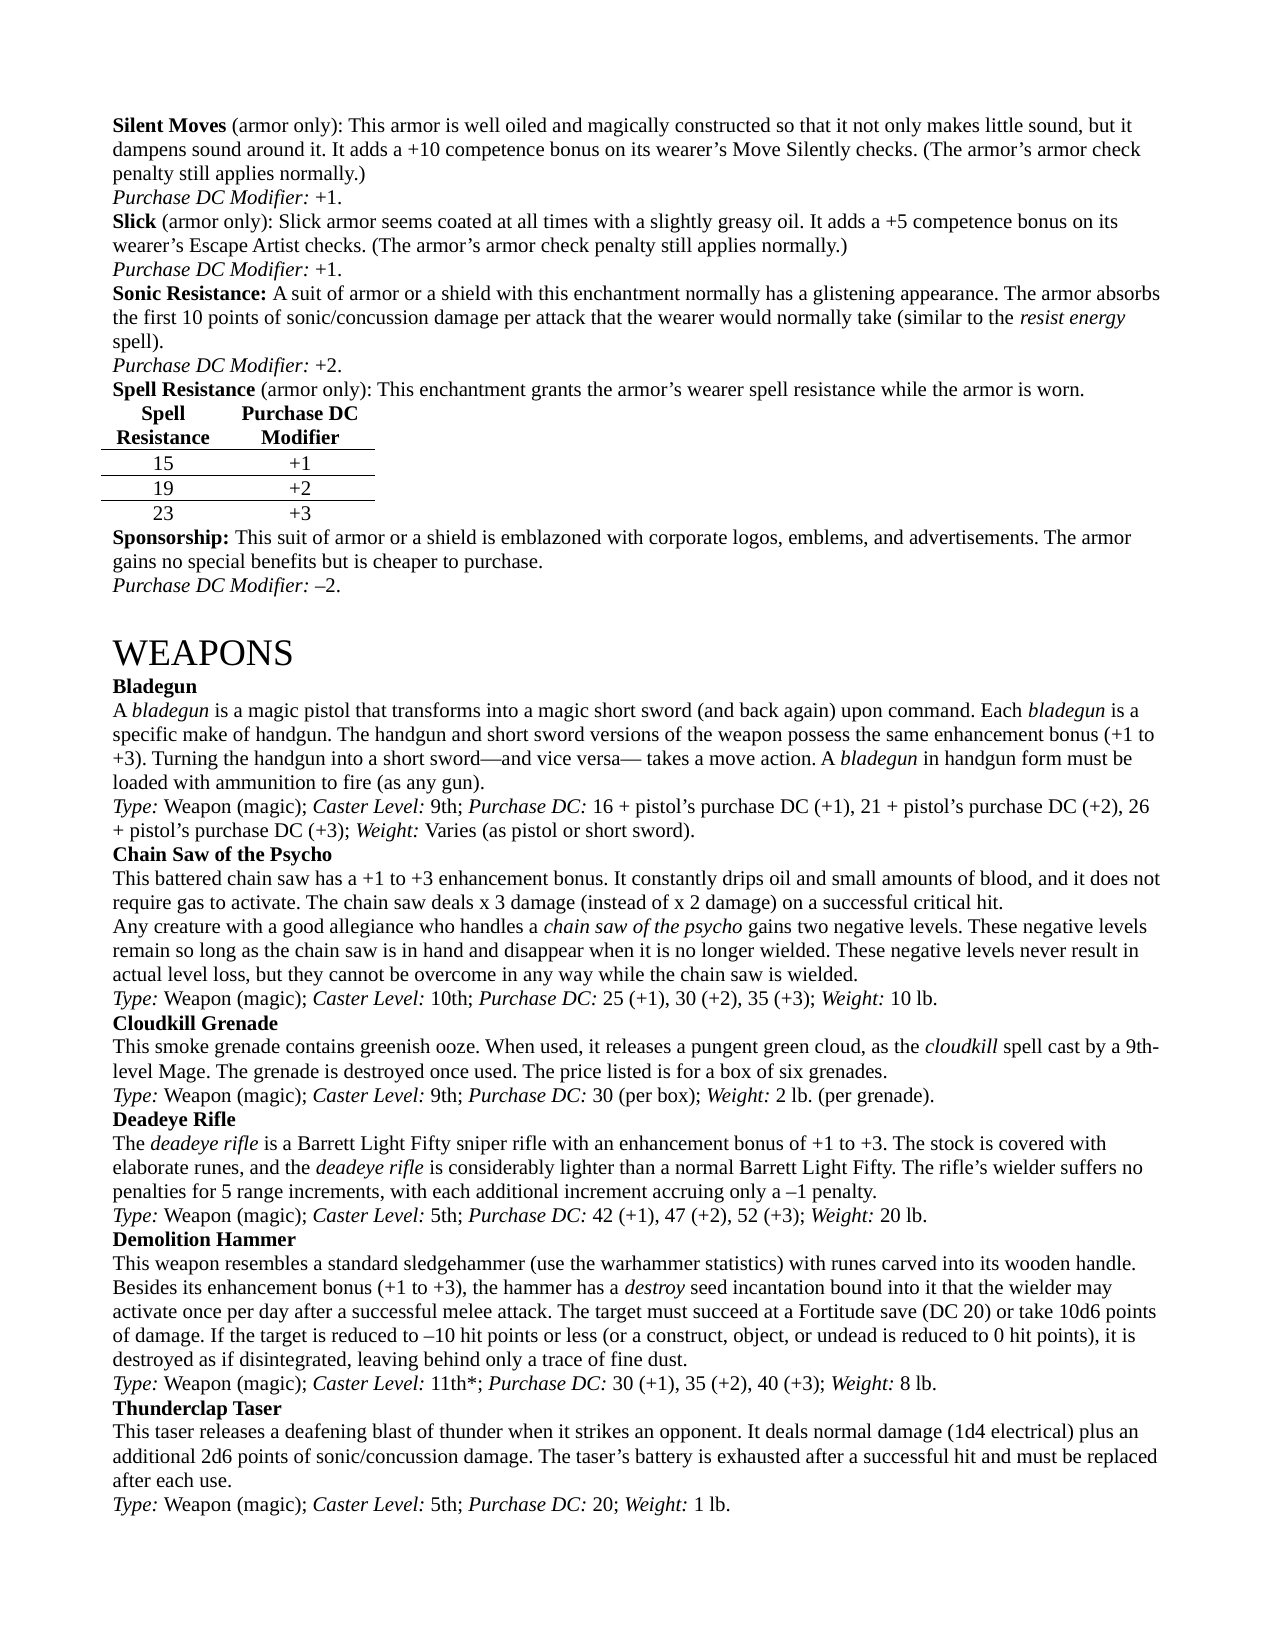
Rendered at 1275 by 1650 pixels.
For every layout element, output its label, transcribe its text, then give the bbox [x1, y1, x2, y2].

table_cell 23 [101, 501, 225, 525]
text Type: Weapon (magic); Caster Level: 9th; Purchase DC: 30 (per box); Weight: 2 lb. (per grenade). [112, 1083, 1162, 1107]
text Type: Weapon (magic); Caster Level: 9th; Purchase DC: 16 + pistol’s purchase DC (+1), 21 + pistol’s purchase DC (+2), 26 + pistol’s purchase DC (+3); Weight: Varies (as pistol or short sword). [112, 794, 1162, 842]
table_header Purchase DC Modifier [225, 401, 375, 449]
text A bladegun is a magic pistol that transforms into a magic short sword (and back again) upon command. Each bladegun is a specific make of handgun. The handgun and short sword versions of the weapon possess the same enhancement bonus (+1 to +3). Turning the handgun into a short sword—and vice versa— takes a move action. A bladegun in handgun form must be loaded with ammunition to fire (as any gun). [112, 698, 1162, 794]
text Purchase DC Modifier: +2. [112, 353, 1162, 377]
text Thunderclap Taser [112, 1395, 1162, 1419]
text Cloudkill Grenade [112, 1010, 1162, 1034]
text Any creature with a good allegiance who handles a chain saw of the psycho gains two negative levels. These negative levels remain so long as the chain saw is in hand and disappear when it is no longer wielded. These negative levels never result in actual level loss, but they cannot be overcome in any way while the chain saw is wielded. [112, 914, 1162, 986]
text Type: Weapon (magic); Caster Level: 5th; Purchase DC: 20; Weight: 1 lb. [112, 1492, 1162, 1516]
subtitle WEAPONS [112, 630, 1162, 673]
text Type: Weapon (magic); Caster Level: 10th; Purchase DC: 25 (+1), 30 (+2), 35 (+3); Weight: 10 lb. [112, 986, 1162, 1010]
text Spell Resistance (armor only): This enchantment grants the armor’s wearer spell resistance while the armor is worn. [112, 377, 1162, 401]
table_cell +2 [225, 476, 375, 499]
text The deadeye rifle is a Barrett Light Fifty sniper rifle with an enhancement bonus of +1 to +3. The stock is covered with elaborate runes, and the deadeye rifle is considerably lighter than a normal Barrett Light Fifty. The rifle’s wielder suffers no penalties for 5 range increments, with each additional increment accruing only a –1 penalty. [112, 1131, 1162, 1203]
text This taser releases a deafening blast of thunder when it strikes an opponent. It deals normal damage (1d4 electrical) plus an additional 2d6 points of sonic/concussion damage. The taser’s battery is exhausted after a successful hit and must be replaced after each use. [112, 1419, 1162, 1492]
text Slick (armor only): Slick armor seems coated at all times with a slightly greasy oil. It adds a +5 competence bonus on its wearer’s Escape Artist checks. (The armor’s armor check penalty still applies normally.) [112, 209, 1162, 257]
text This weapon resembles a standard sledgehammer (use the warhammer statistics) with runes carved into its wooden handle. Besides its enhancement bonus (+1 to +3), the hammer has a destroy seed incantation bound into it that the wielder may activate once per day after a successful melee attack. The target must succeed at a Fortitude save (DC 20) or take 10d6 points of damage. If the target is reduced to –10 hit points or less (or a construct, object, or undead is reduced to 0 hit points), it is destroyed as if disintegrated, leaving behind only a trace of fine dust. [112, 1251, 1162, 1371]
text Type: Weapon (magic); Caster Level: 5th; Purchase DC: 42 (+1), 47 (+2), 52 (+3); Weight: 20 lb. [112, 1203, 1162, 1227]
table_cell +3 [225, 501, 375, 525]
text Type: Weapon (magic); Caster Level: 11th*; Purchase DC: 30 (+1), 35 (+2), 40 (+3); Weight: 8 lb. [112, 1371, 1162, 1395]
text Silent Moves (armor only): This armor is well oiled and magically constructed so that it not only makes little sound, but it dampens sound around it. It adds a +10 competence bonus on its wearer’s Move Silently checks. (The armor’s armor check penalty still applies normally.) [112, 112, 1162, 185]
text Purchase DC Modifier: +1. [112, 257, 1162, 281]
text Bladegun [112, 673, 1162, 698]
table_header Spell Resistance [101, 401, 225, 449]
table_cell 15 [101, 450, 225, 474]
text Demolition Hammer [112, 1227, 1162, 1251]
text Sonic Resistance: A suit of armor or a shield with this enchantment normally has a glistening appearance. The armor absorbs the first 10 points of sonic/concussion damage per attack that the wearer would normally take (similar to the resist energy spell). [112, 281, 1162, 353]
table_cell 19 [101, 476, 225, 499]
text Purchase DC Modifier: –2. [112, 573, 1162, 597]
text Chain Saw of the Psycho [112, 842, 1162, 866]
text Purchase DC Modifier: +1. [112, 185, 1162, 209]
text Sponsorship: This suit of armor or a shield is emblazoned with corporate logos, emblems, and advertisements. The armor gains no special benefits but is cheaper to purchase. [112, 525, 1162, 573]
text This battered chain saw has a +1 to +3 enhancement bonus. It constantly drips oil and small amounts of blood, and it does not require gas to activate. The chain saw deals x 3 damage (instead of x 2 damage) on a successful critical hit. [112, 866, 1162, 914]
text Deadeye Rifle [112, 1107, 1162, 1131]
text This smoke grenade contains greenish ooze. When used, it releases a pungent green cloud, as the cloudkill spell cast by a 9th-level Mage. The grenade is destroyed once used. The price listed is for a box of six grenades. [112, 1034, 1162, 1083]
table_cell +1 [225, 450, 375, 474]
